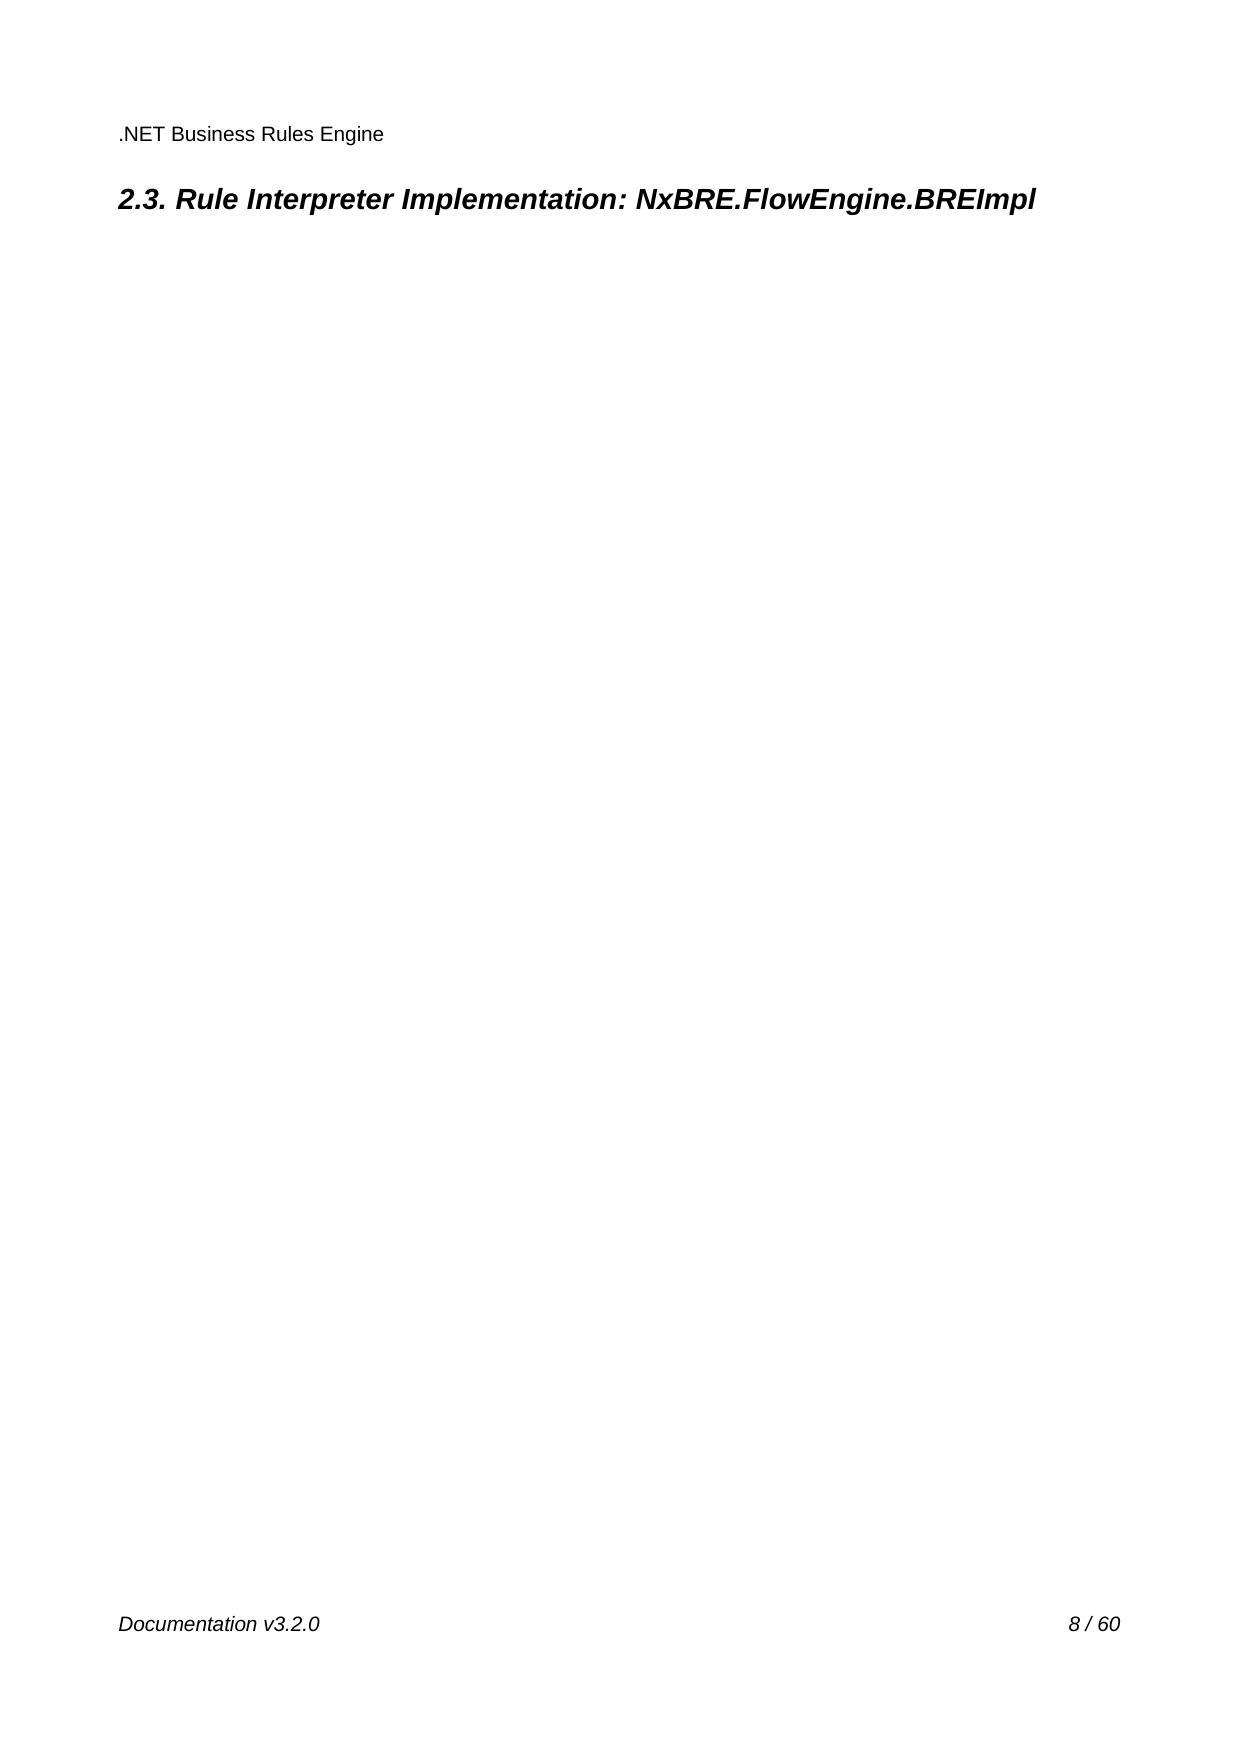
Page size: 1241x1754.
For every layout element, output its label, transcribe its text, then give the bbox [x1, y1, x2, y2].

subtitle Rule Interpreter Implementation: NxBRE.FlowEngine.BREImpl [118, 183, 1124, 216]
